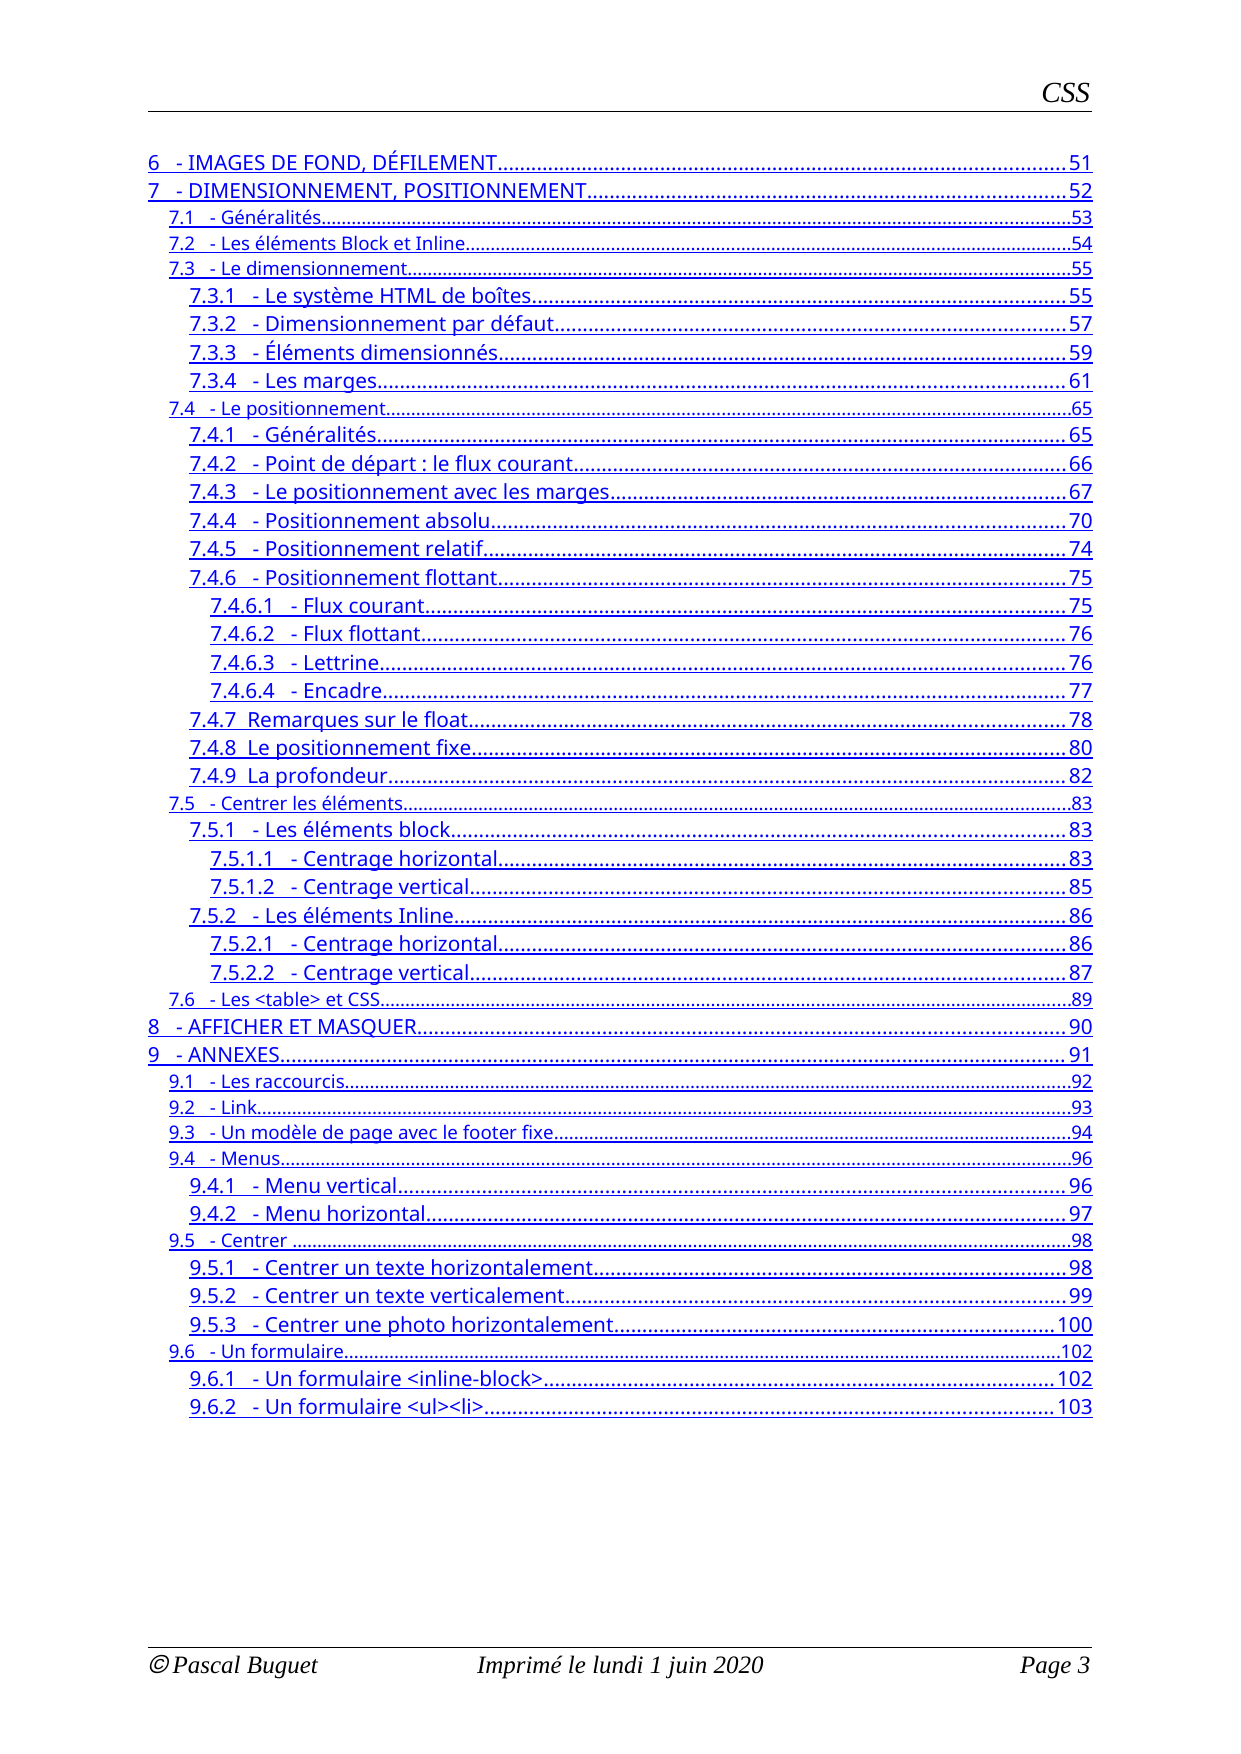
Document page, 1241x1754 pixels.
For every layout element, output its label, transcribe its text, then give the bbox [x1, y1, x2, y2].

text 7.4.2 - Point de départ : le flux courant 66 [189, 449, 1092, 473]
text 7.3.4 - Les marges 61 [189, 366, 1092, 391]
text 9.4.2 - Menu horizontal 97 [189, 1199, 1092, 1223]
text 7.5.1.2 - Centrage vertical 85 [210, 872, 1092, 897]
text 7.3.2 - Dimensionnement par défaut 57 [189, 309, 1092, 334]
text 7.4 - Le positionnement 65 [168, 395, 1092, 417]
text 7.5.1.1 - Centrage horizontal 83 [210, 844, 1092, 868]
text 7.4.4 - Positionnement absolu 70 [189, 506, 1092, 530]
text 9.2 - Link 93 [168, 1094, 1092, 1116]
text 9.1 - Les raccourcis 92 [168, 1069, 1092, 1090]
text 7.5.2 - Les éléments Inline 86 [189, 901, 1092, 925]
text 6 - IMAGES DE FOND, DÉFILEMENT 51 [148, 148, 1092, 172]
text 7.4.3 - Le positionnement avec les marges 67 [189, 477, 1092, 501]
text 9.5.1 - Centrer un texte horizontalement 98 [189, 1253, 1092, 1277]
text 7.6 - Les <table> et CSS 89 [168, 986, 1092, 1008]
text 9.5 - Centrer … 98 [168, 1228, 1092, 1249]
text 7.4.6.1 - Flux courant 75 [210, 591, 1092, 615]
text 7.1 - Généralités 53 [168, 204, 1092, 226]
text 7.4.6.4 - Encadre 77 [210, 676, 1092, 701]
text 7.4.6.3 - Lettrine 76 [210, 648, 1092, 672]
text 9.5.3 - Centrer une photo horizontalement 100 [189, 1310, 1092, 1334]
text 7.4.5 - Positionnement relatif 74 [189, 534, 1092, 558]
text 7.4.9 La profondeur 82 [189, 762, 1092, 786]
text 9.6.1 - Un formulaire <inline-block> 102 [189, 1364, 1092, 1388]
text 7.4.7 Remarques sur le float 78 [189, 705, 1092, 729]
text 9.5.2 - Centrer un texte verticalement 99 [189, 1282, 1092, 1306]
text 7.2 - Les éléments Block et Inline 54 [168, 230, 1092, 252]
text 7.4.6 - Positionnement flottant 75 [189, 563, 1092, 587]
text 7.5.2.2 - Centrage vertical 87 [210, 958, 1092, 982]
text 7.3.1 - Le système HTML de boîtes 55 [189, 281, 1092, 305]
text 7.3 - Le dimensionnement 55 [168, 256, 1092, 277]
text 9.6 - Un formulaire 102 [168, 1338, 1092, 1360]
text 7.3.3 - Éléments dimensionnés 59 [189, 338, 1092, 362]
text 7.5 - Centrer les éléments 83 [168, 790, 1092, 812]
text 9.3 - Un modèle de page avec le footer fixe 94 [168, 1120, 1092, 1141]
text 7.4.8 Le positionnement fixe 80 [189, 733, 1092, 757]
text 9.4.1 - Menu vertical 96 [189, 1171, 1092, 1195]
text 9 - ANNEXES 91 [148, 1040, 1092, 1064]
text 7.4.1 - Généralités 65 [189, 420, 1092, 444]
text 7 - DIMENSIONNEMENT, POSITIONNEMENT 52 [148, 176, 1092, 200]
text 8 - AFFICHER ET MASQUER 90 [148, 1012, 1092, 1036]
text 7.5.1 - Les éléments block 83 [189, 816, 1092, 840]
text 9.4 - Menus 96 [168, 1145, 1092, 1167]
text 9.6.2 - Un formulaire <ul><li> 103 [189, 1392, 1092, 1417]
text 7.4.6.2 - Flux flottant 76 [210, 619, 1092, 644]
text 7.5.2.1 - Centrage horizontal 86 [210, 929, 1092, 953]
